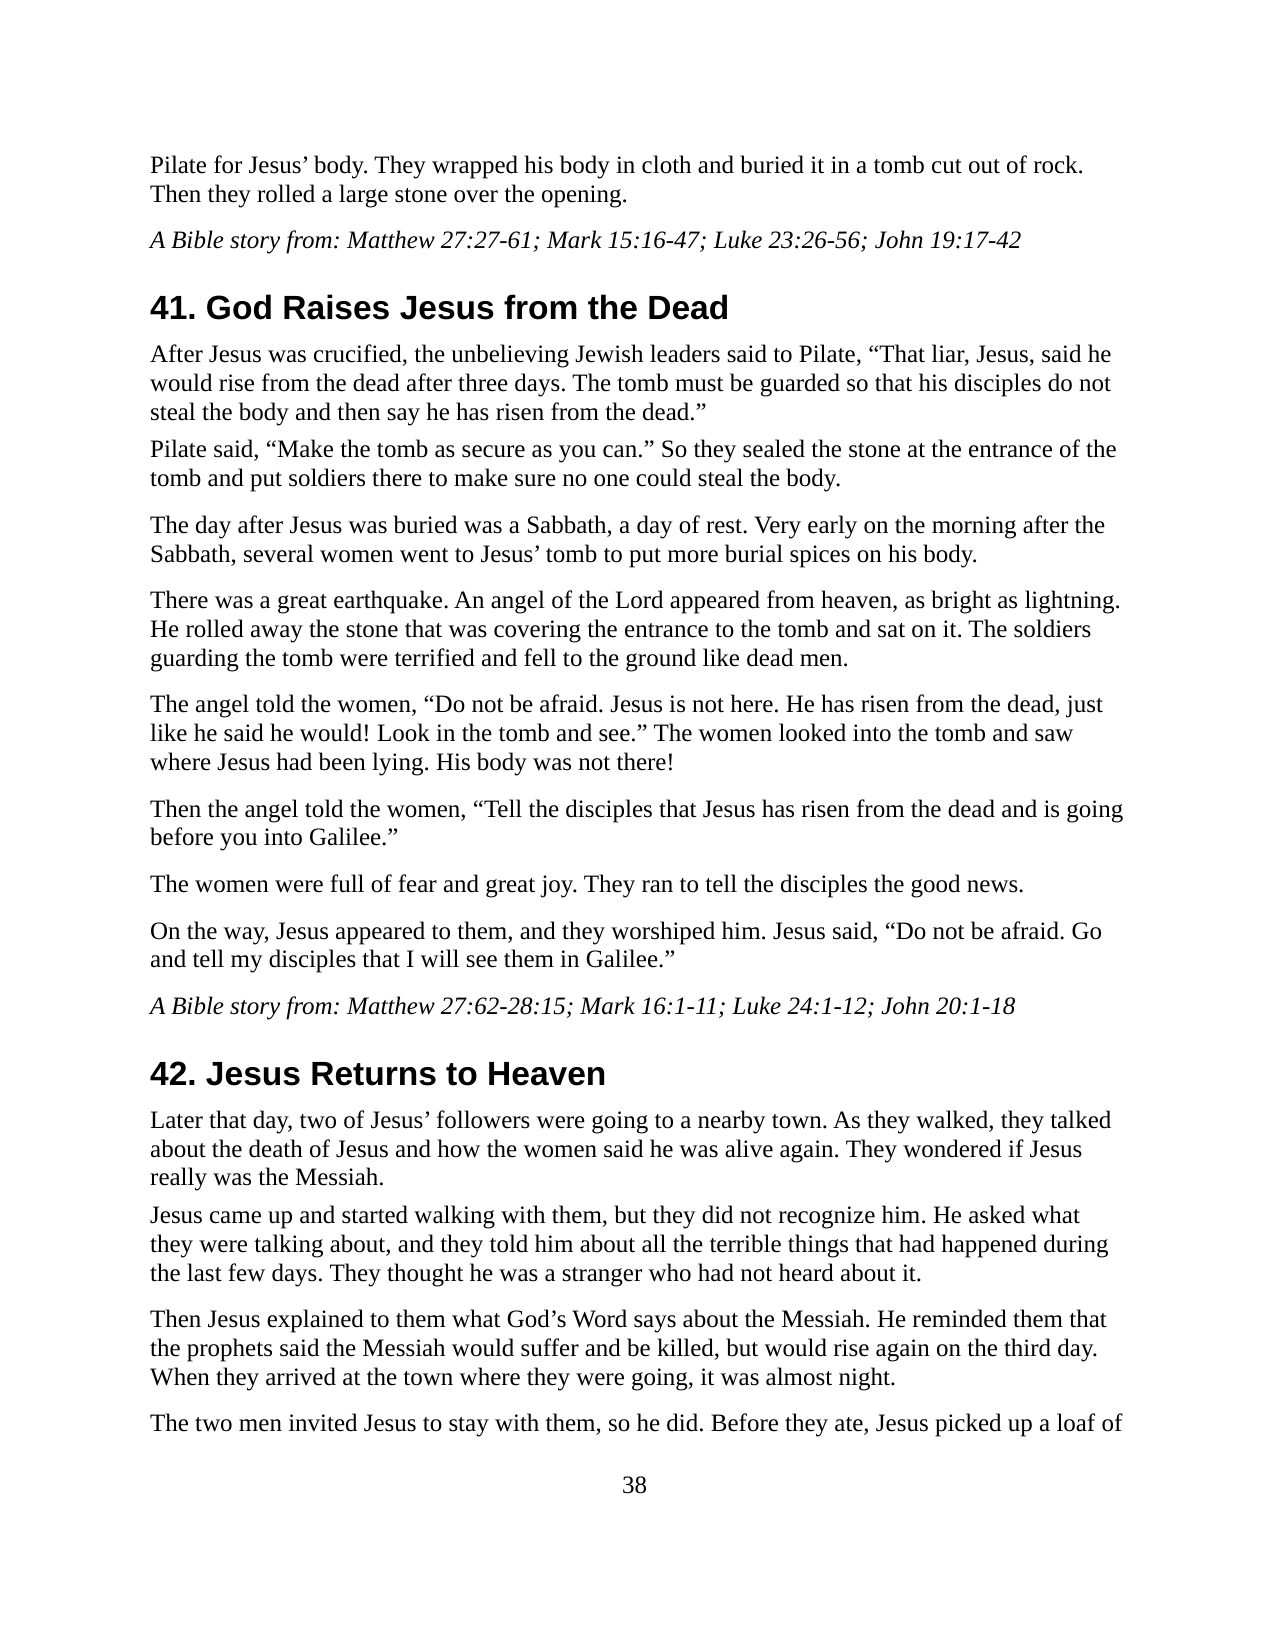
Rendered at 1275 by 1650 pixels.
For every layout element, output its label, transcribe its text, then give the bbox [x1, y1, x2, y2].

text The angel told the women, “Do not be afraid. Jesus is not here. He has risen from the dead, just like he said he would! Look in the tomb and see.” The women looked into the tomb and saw where Jesus had been lying. His body was not there! [150, 689, 1125, 776]
text Pilate said, “Make the tomb as secure as you can.” So they sealed the stone at the entrance of the tomb and put soldiers there to make sure no one could steal the body. [150, 434, 1125, 492]
subtitle 41. God Raises Jesus from the Dead [150, 288, 1125, 327]
text The day after Jesus was buried was a Sabbath, a day of rest. Very early on the morning after the Sabbath, several women went to Jesus’ tomb to put more burial spices on his body. [150, 510, 1125, 567]
text The women were full of fear and great joy. They ran to tell the disciples the good news. [150, 869, 1125, 898]
text There was a great earthquake. An angel of the Lord appeared from heaven, as bright as lightning. He rolled away the stone that was covering the entrance to the tomb and sat on it. The soldiers guarding the tomb were terrified and fell to the ground like dead men. [150, 585, 1125, 672]
text Jesus came up and started walking with them, but they did not recognize him. He asked what they were talking about, and they told him about all the terrible things that had happened during the last few days. They thought he was a stranger who had not heard about it. [150, 1200, 1125, 1286]
subtitle 42. Jesus Returns to Heaven [150, 1054, 1125, 1092]
text A Bible story from: Matthew 27:27-61; Mark 15:16-47; Luke 23:26-56; John 19:17-42 [150, 225, 1125, 254]
text Pilate for Jesus’ body. They wrapped his body in cloth and buried it in a tomb cut out of rock. Then they rolled a large stone over the opening. [150, 150, 1125, 207]
text Then the angel told the women, “Tell the disciples that Jesus has risen from the dead and is going before you into Galilee.” [150, 794, 1125, 851]
text Later that day, two of Jesus’ followers were going to a nearby town. As they walked, they talked about the death of Jesus and how the women said he was alive again. They wondered if Jesus really was the Messiah. [150, 1105, 1125, 1191]
text A Bible story from: Matthew 27:62-28:15; Mark 16:1-11; Luke 24:1-12; John 20:1-18 [150, 991, 1125, 1020]
text On the way, Jesus appeared to them, and they worshiped him. Jesus said, “Do not be afraid. Go and tell my disciples that I will see them in Galilee.” [150, 916, 1125, 973]
text After Jesus was crucified, the unbelieving Jewish leaders said to Pilate, “That liar, Jesus, said he would rise from the dead after three days. The tomb must be guarded so that his disciples do not steal the body and then say he has risen from the dead.” [150, 339, 1125, 426]
text The two men invited Jesus to stay with them, so he did. Before they ate, Jesus picked up a loaf of [150, 1408, 1125, 1437]
text Then Jesus explained to them what God’s Word says about the Messiah. He reminded them that the prophets said the Messiah would suffer and be killed, but would rise again on the third day. When they arrived at the town where they were going, it was almost night. [150, 1304, 1125, 1391]
